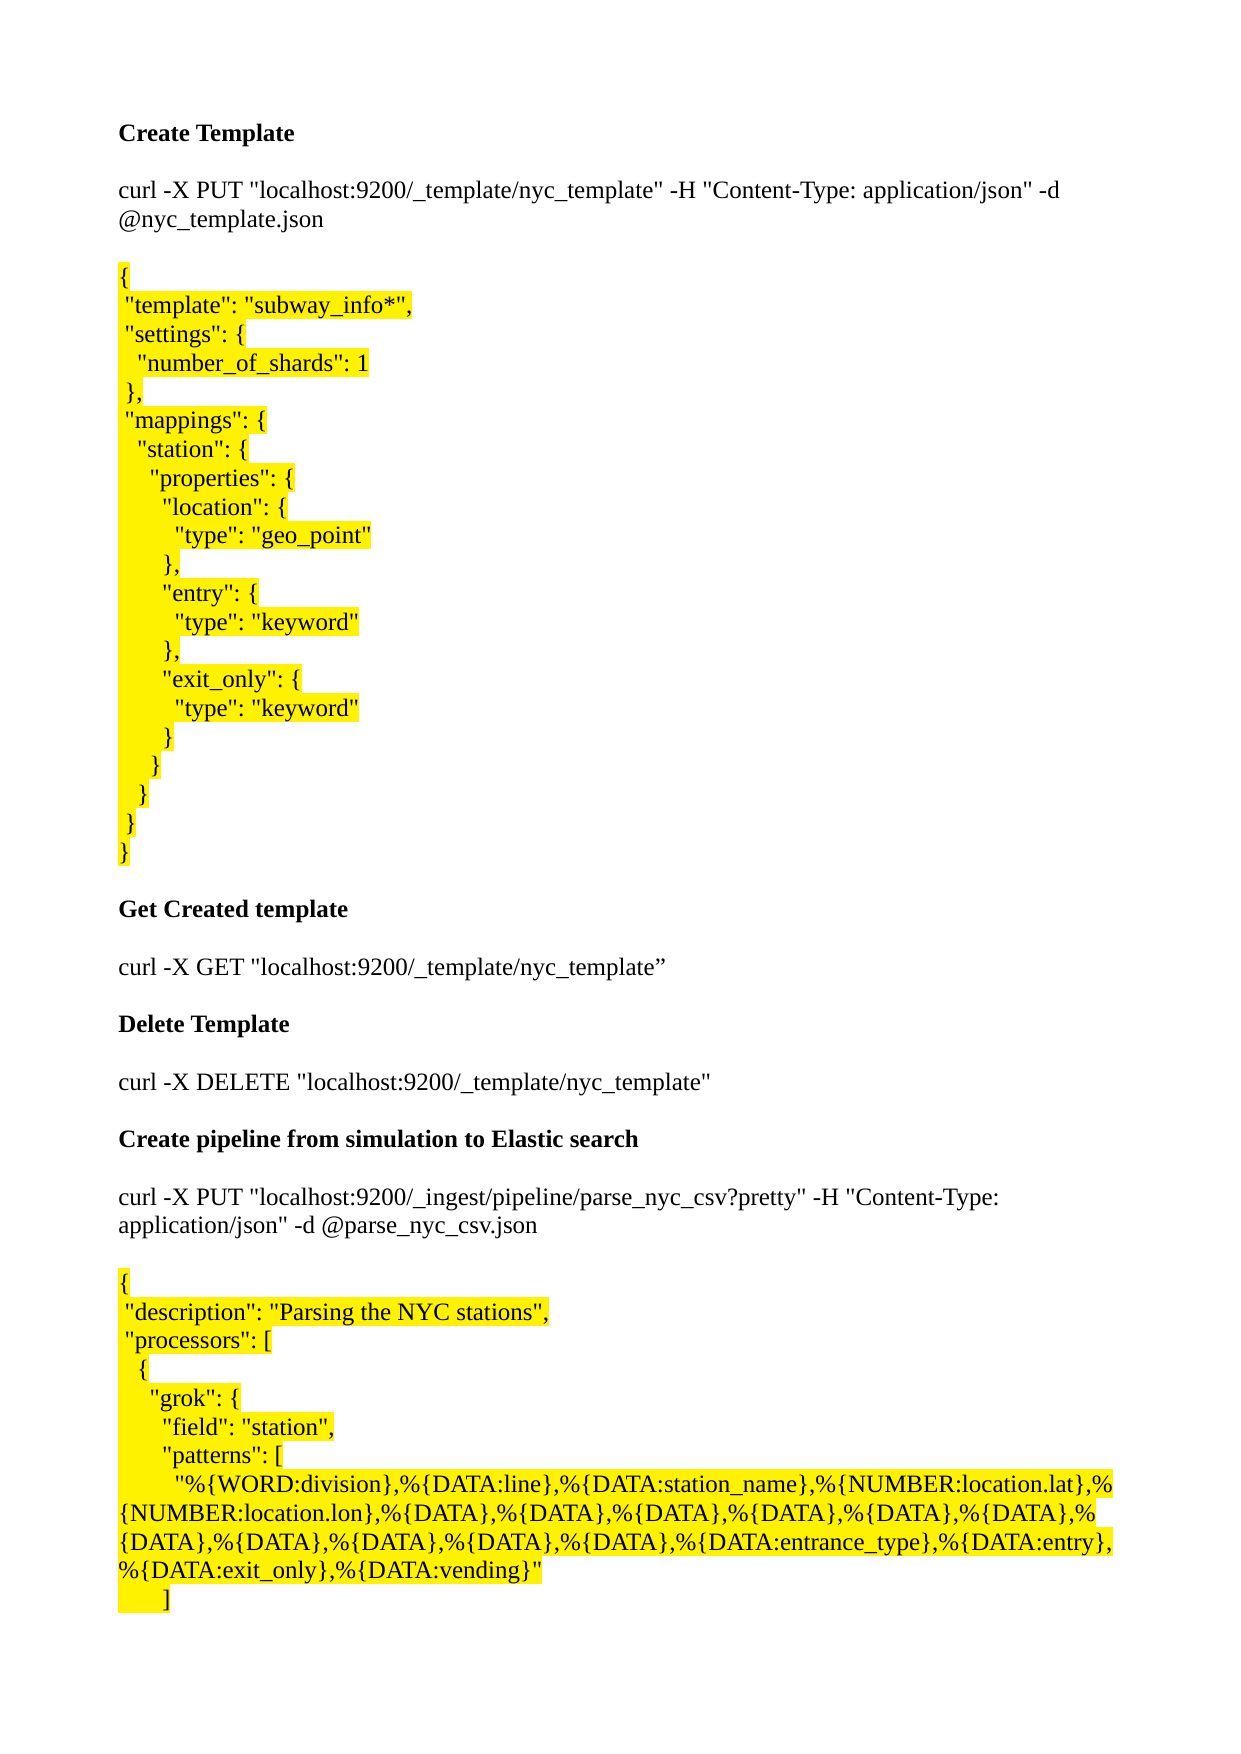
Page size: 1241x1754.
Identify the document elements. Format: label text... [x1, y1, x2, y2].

text "exit_only": { [118, 664, 1122, 693]
text ] [118, 1584, 1122, 1613]
text curl -X PUT "localhost:9200/_template/nyc_template" -H "Content-Type: application/json" -d @nyc_template.json [118, 176, 1122, 233]
text }, [118, 377, 1122, 406]
text "processors": [ [118, 1326, 1122, 1354]
text "template": "subway_info*", [118, 291, 1122, 319]
text "properties": { [118, 463, 1122, 492]
text "type": "keyword" [118, 693, 1122, 722]
text "type": "geo_point" [118, 521, 1122, 549]
text "mappings": { [118, 406, 1122, 434]
text Create pipeline from simulation to Elastic search [118, 1124, 1122, 1153]
text curl -X PUT "localhost:9200/_ingest/pipeline/parse_nyc_csv?pretty" -H "Content-Type: application/json" -d @parse_nyc_csv.json [118, 1182, 1122, 1239]
text "station": { [118, 434, 1122, 463]
text "grok": { [118, 1383, 1122, 1412]
text curl -X GET "localhost:9200/_template/nyc_template” [118, 952, 1122, 981]
text "patterns": [ [118, 1441, 1122, 1469]
text curl -X DELETE "localhost:9200/_template/nyc_template" [118, 1067, 1122, 1096]
text } [118, 751, 1122, 779]
text } [118, 837, 1122, 866]
text } [118, 722, 1122, 751]
text "number_of_shards": 1 [118, 348, 1122, 377]
text "field": "station", [118, 1412, 1122, 1441]
text { [118, 1268, 1122, 1297]
text "location": { [118, 492, 1122, 521]
text Create Template [118, 118, 1122, 147]
text }, [118, 636, 1122, 664]
text "%{WORD:division},%{DATA:line},%{DATA:station_name},%{NUMBER:location.lat},%{NUMBER:location.lon},%{DATA},%{DATA},%{DATA},%{DATA},%{DATA},%{DATA},%{DATA},%{DATA},%{DATA},%{DATA},%{DATA},%{DATA:entrance_type},%{DATA:entry},%{DATA:exit_only},%{DATA:vending}" [118, 1469, 1122, 1584]
text "entry": { [118, 578, 1122, 607]
text "type": "keyword" [118, 607, 1122, 636]
text }, [118, 549, 1122, 578]
text "description": "Parsing the NYC stations", [118, 1297, 1122, 1326]
text Get Created template [118, 894, 1122, 923]
text "settings": { [118, 319, 1122, 348]
text Delete Template [118, 1009, 1122, 1038]
text { [118, 262, 1122, 291]
text } [118, 779, 1122, 808]
text { [118, 1354, 1122, 1383]
text } [118, 808, 1122, 837]
